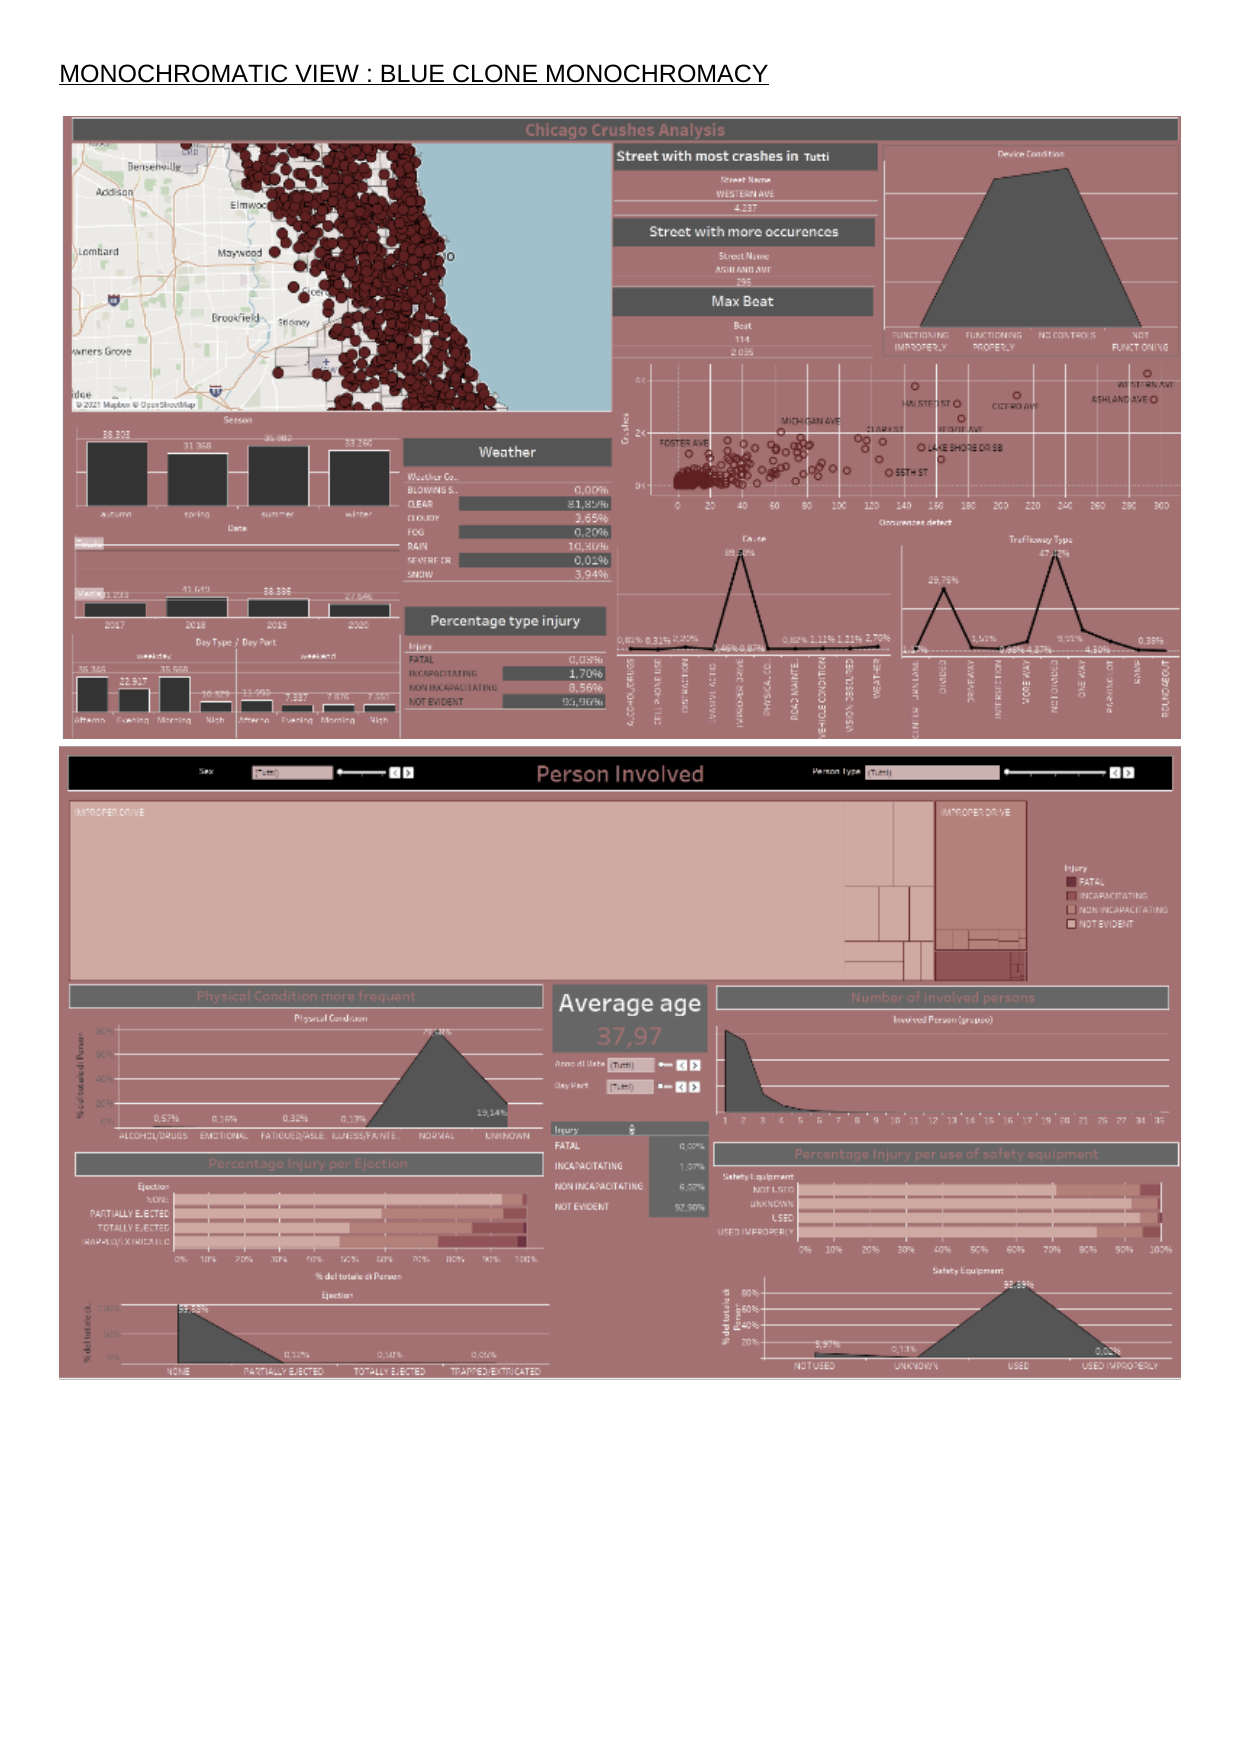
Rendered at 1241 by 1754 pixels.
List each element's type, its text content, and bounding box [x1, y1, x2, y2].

text MONOCHROMATIC VIEW : BLUE CLONE MONOCHROMACY [59, 59, 1181, 88]
